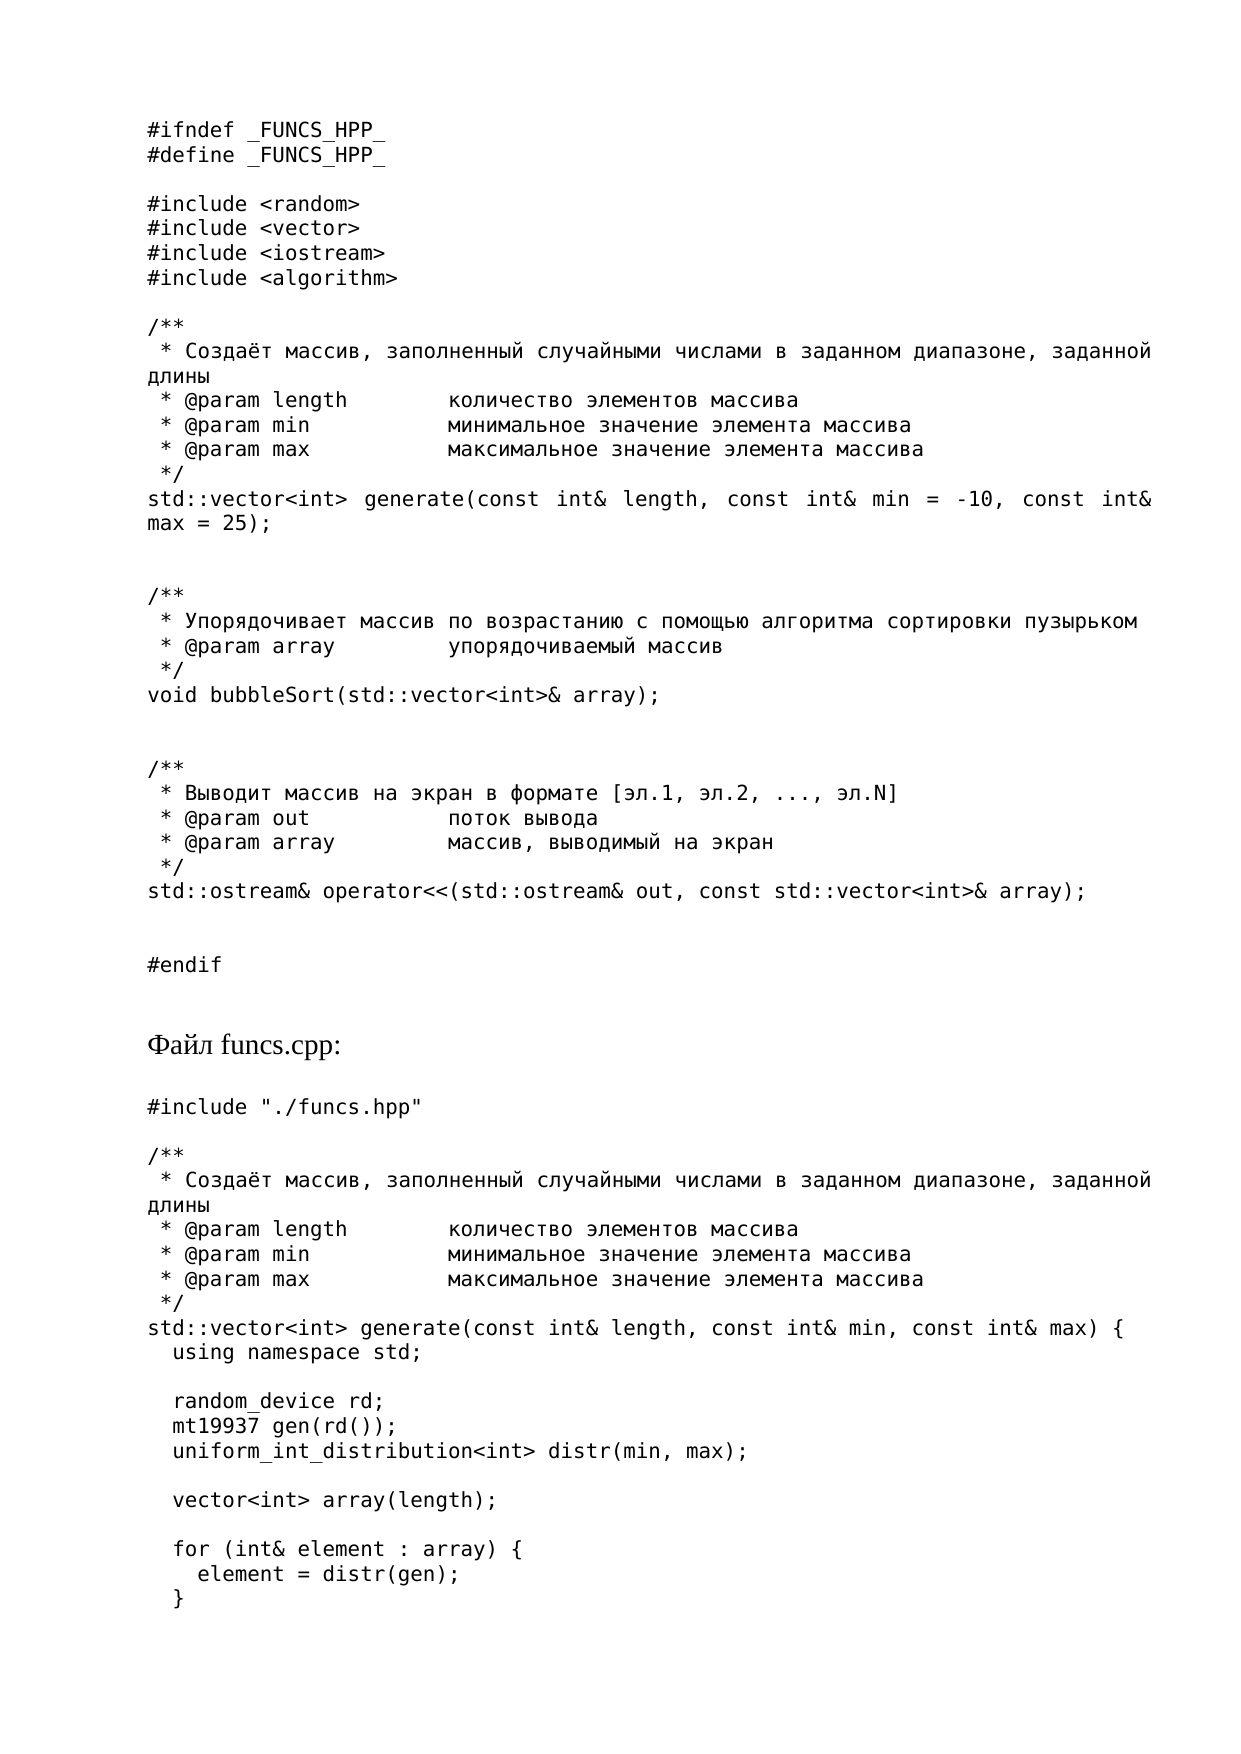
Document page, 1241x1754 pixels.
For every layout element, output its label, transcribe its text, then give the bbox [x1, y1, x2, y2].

text */ [147, 462, 1152, 486]
text * @param array массив, выводимый на экран [147, 830, 1152, 855]
text * Создаёт массив, заполненный случайными числами в заданном диапазоне, заданной длины [147, 1168, 1152, 1217]
text element = distr(gen); [147, 1562, 1152, 1586]
text uniform_int_distribution<int> distr(min, max); [147, 1439, 1152, 1463]
text vector<int> array(length); [147, 1488, 1152, 1512]
text #ifndef _FUNCS_HPP_ [147, 118, 1152, 142]
text * @param length количество элементов массива [147, 1217, 1152, 1242]
text /** [147, 584, 1152, 609]
text * @param min минимальное значение элемента массива [147, 413, 1152, 437]
text * Создаёт массив, заполненный случайными числами в заданном диапазоне, заданной длины [147, 339, 1152, 388]
text #include <algorithm> [147, 266, 1152, 290]
text #include "./funcs.hpp" [147, 1095, 1152, 1119]
text random_device rd; [147, 1389, 1152, 1414]
text #define _FUNCS_HPP_ [147, 143, 1152, 167]
text #include <vector> [147, 216, 1152, 241]
text * Выводит массив на экран в формате [эл.1, эл.2, ..., эл.N] [147, 781, 1152, 806]
text * @param max максимальное значение элемента массива [147, 1267, 1152, 1291]
text */ [147, 658, 1152, 683]
text */ [147, 1291, 1152, 1315]
text * @param array упорядочиваемый массив [147, 634, 1152, 658]
text /** [147, 757, 1152, 781]
text mt19937 gen(rd()); [147, 1414, 1152, 1438]
text using namespace std; [147, 1340, 1152, 1364]
text Файл funcs.cpp: [147, 1027, 1152, 1061]
text */ [147, 855, 1152, 879]
text std::ostream& operator<<(std::ostream& out, const std::vector<int>& array); [147, 879, 1152, 904]
text void bubbleSort(std::vector<int>& array); [147, 683, 1152, 707]
text } [147, 1586, 1152, 1610]
text * @param min минимальное значение элемента массива [147, 1242, 1152, 1266]
text #include <iostream> [147, 241, 1152, 265]
text std::vector<int> generate(const int& length, const int& min, const int& max) { [147, 1316, 1152, 1340]
text * Упорядочивает массив по возрастанию с помощью алгоритма сортировки пузырьком [147, 609, 1152, 633]
text * @param max максимальное значение элемента массива [147, 437, 1152, 462]
text /** [147, 315, 1152, 339]
text #include <random> [147, 192, 1152, 216]
text * @param length количество элементов массива [147, 388, 1152, 412]
text for (int& element : array) { [147, 1537, 1152, 1561]
text * @param out поток вывода [147, 806, 1152, 830]
text #endif [147, 953, 1152, 978]
text /** [147, 1144, 1152, 1168]
text std::vector<int> generate(const int& length, const int& min = -10, const int& max = 25); [147, 487, 1152, 535]
